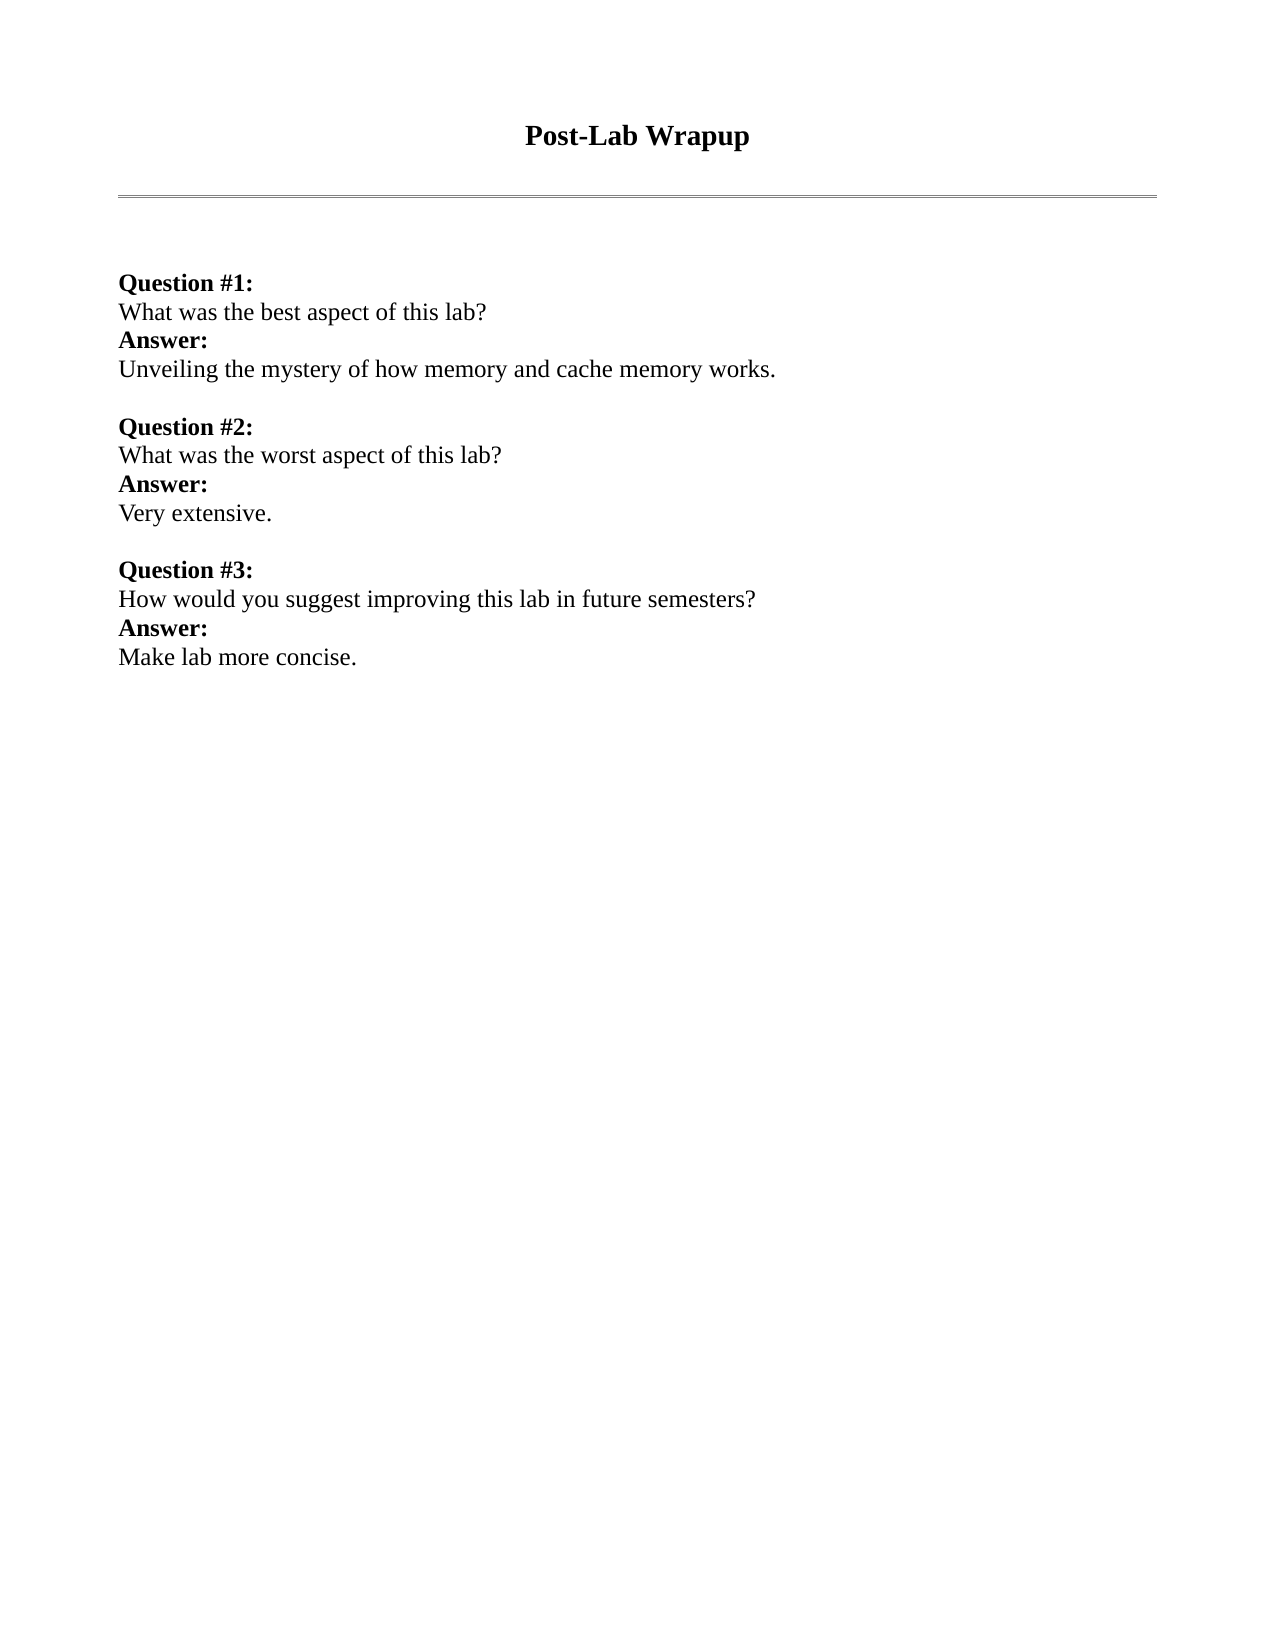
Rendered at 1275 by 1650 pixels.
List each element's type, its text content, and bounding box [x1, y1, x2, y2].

text Very extensive. [118, 498, 1157, 527]
text Answer: [118, 469, 1157, 498]
text What was the worst aspect of this lab? [118, 440, 1157, 469]
text Answer: [118, 613, 1157, 642]
text Unveiling the mystery of how memory and cache memory works. [118, 354, 1157, 383]
text Post-Lab Wrapup [118, 118, 1157, 152]
text Answer: [118, 325, 1157, 354]
text Question #2: [118, 412, 1157, 440]
text How would you suggest improving this lab in future semesters? [118, 584, 1157, 613]
text Question #3: [118, 555, 1157, 584]
text Make lab more concise. [118, 642, 1157, 670]
text What was the best aspect of this lab? [118, 297, 1157, 325]
text Question #1: [118, 268, 1157, 297]
